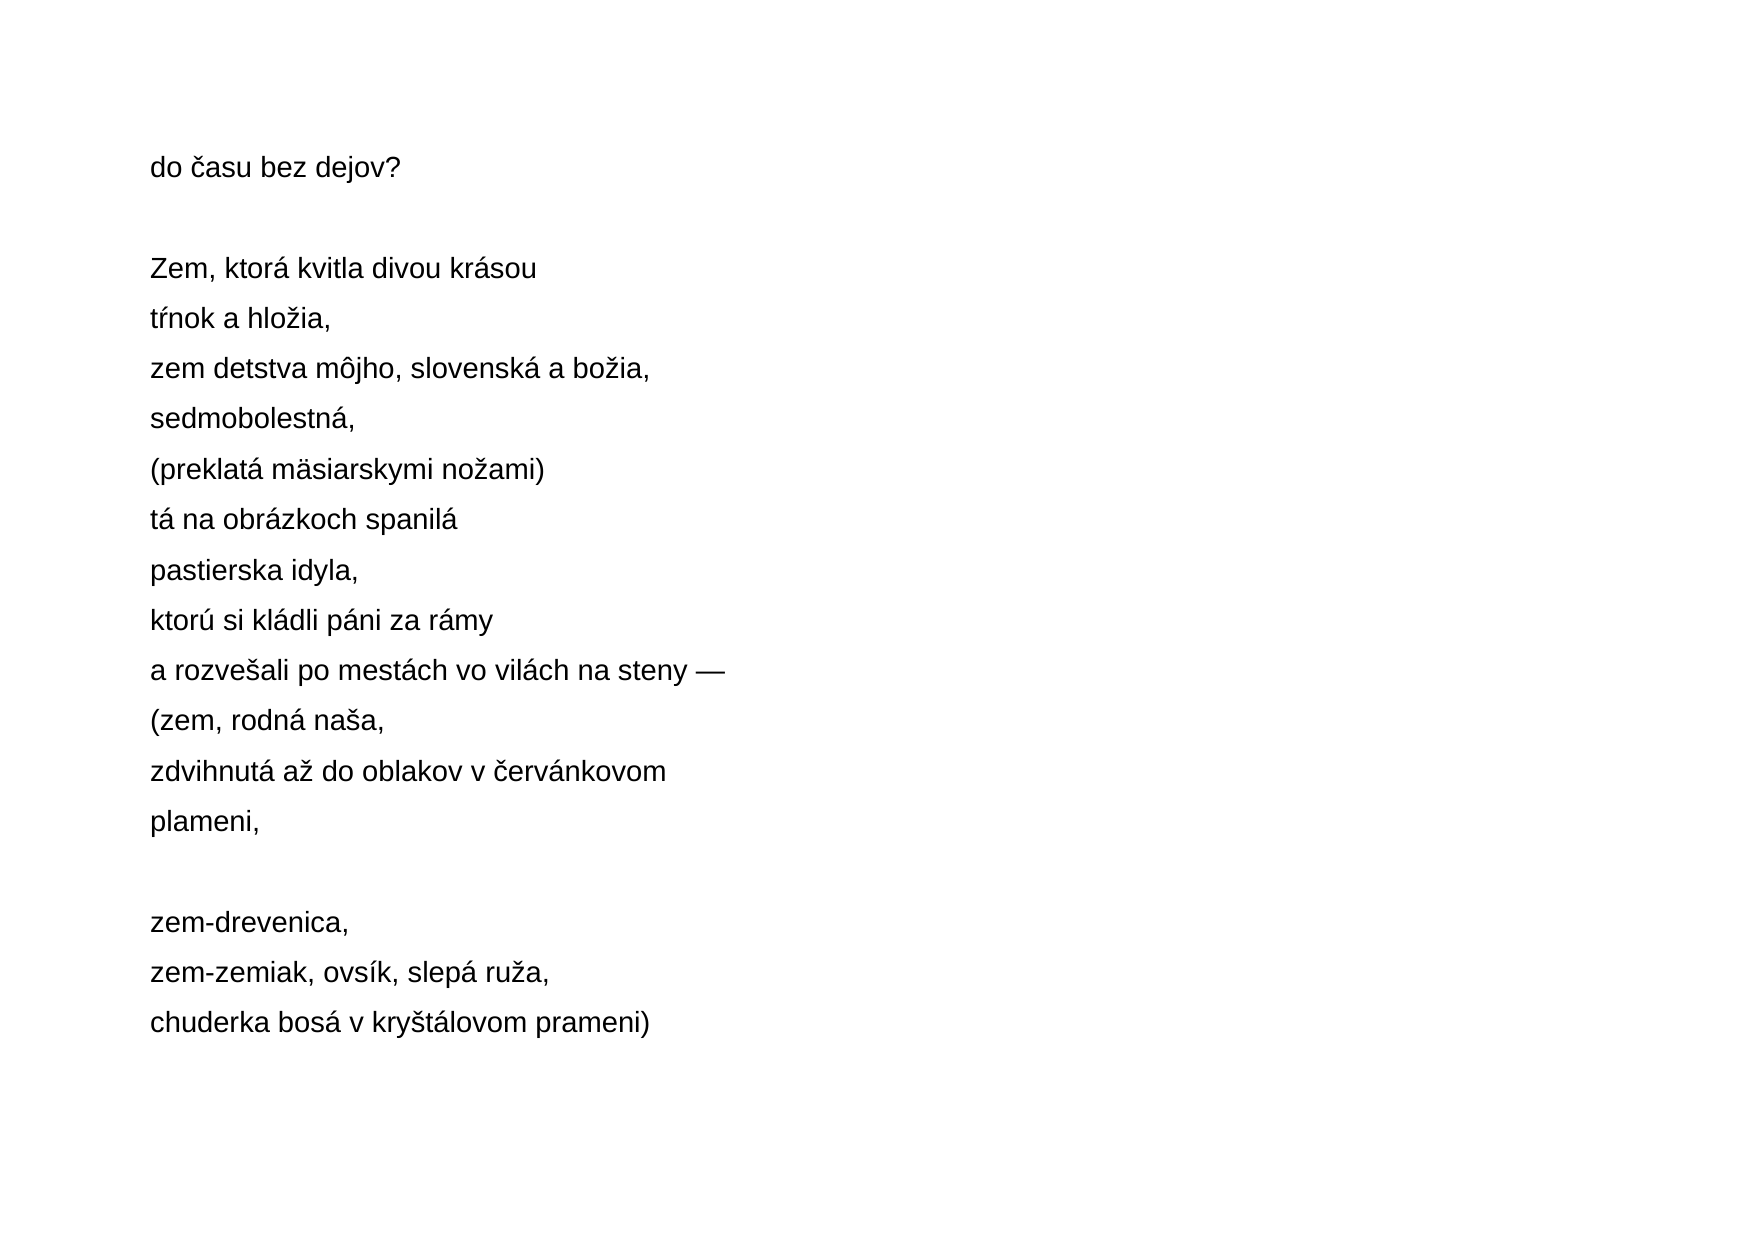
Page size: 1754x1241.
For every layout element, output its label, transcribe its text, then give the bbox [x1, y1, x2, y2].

text zdvihnutá až do oblakov v červánkovom [150, 754, 1243, 787]
text (zem, rodná naša, [150, 703, 1243, 737]
text chuderka bosá v kryštálovom prameni) [150, 1005, 1243, 1039]
text (preklatá mäsiarskymi nožami) [150, 452, 1243, 485]
text ktorú si kládli páni za rámy [150, 603, 1243, 636]
text tá na obrázkoch spanilá [150, 502, 1243, 536]
text zem-drevenica, [150, 905, 1243, 938]
text sedmobolestná, [150, 402, 1243, 435]
text Zem, ktorá kvitla divou krásou [150, 251, 1243, 284]
text tŕnok a hložia, [150, 301, 1243, 334]
text pastierska idyla, [150, 552, 1243, 586]
text zem detstva môjho, slovenská a božia, [150, 351, 1243, 385]
text zem-zemiak, ovsík, slepá ruža, [150, 955, 1243, 988]
text do času bez dejov? [150, 150, 1243, 183]
text plameni, [150, 804, 1243, 838]
text a rozvešali po mestách vo vilách na steny — [150, 653, 1243, 687]
